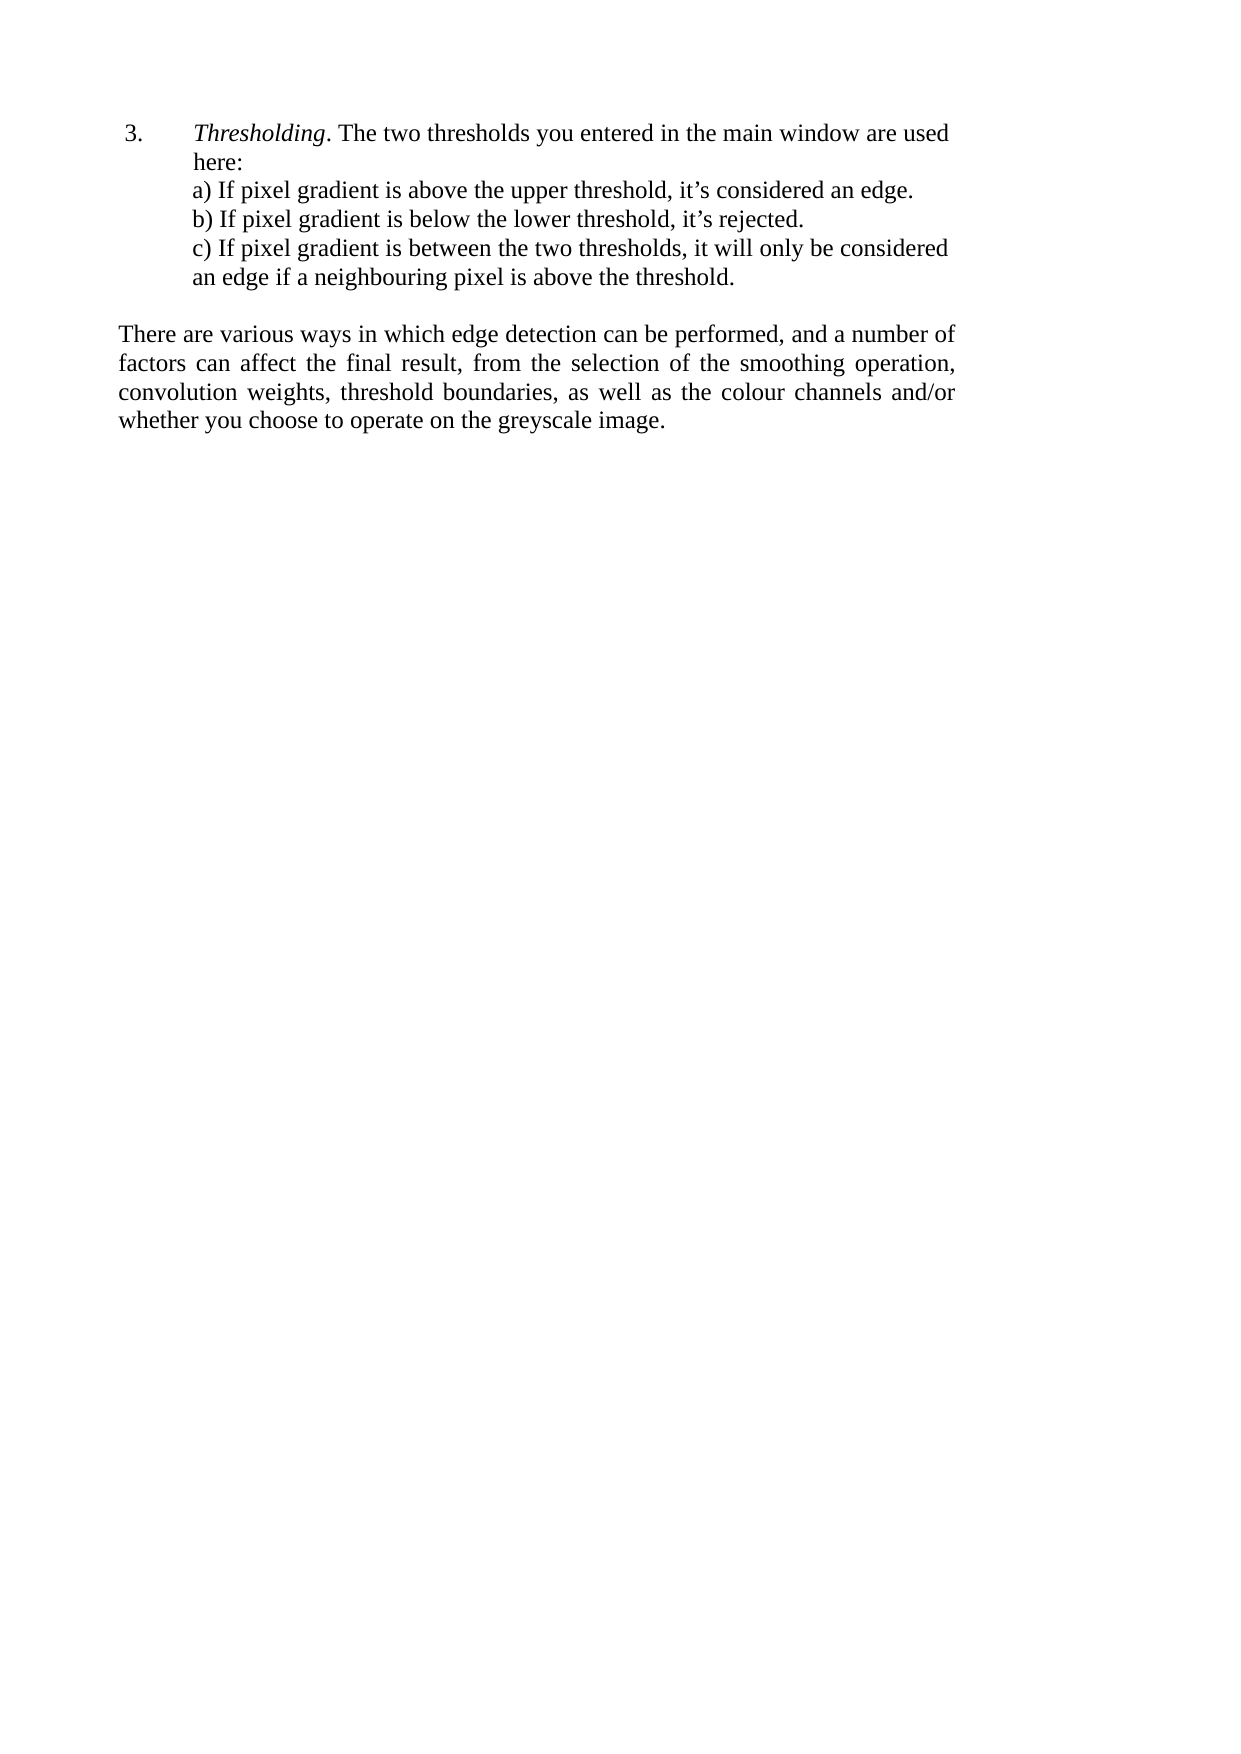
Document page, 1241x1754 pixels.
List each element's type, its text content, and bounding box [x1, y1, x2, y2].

text a) If pixel gradient is above the upper threshold, it’s considered an edge. [118, 176, 956, 204]
list Thresholding. The two thresholds you entered in the main window are used here: [118, 118, 956, 176]
text c) If pixel gradient is between the two thresholds, it will only be considered an edge if a neighbouring pixel is above the threshold. [118, 233, 956, 291]
text b) If pixel gradient is below the lower threshold, it’s rejected. [118, 204, 956, 233]
text There are various ways in which edge detection can be performed, and a number of factors can affect the final result, from the selection of the smoothing operation, convolution weights, threshold boundaries, as well as the colour channels and/or whether you choose to operate on the greyscale image. [118, 319, 956, 434]
